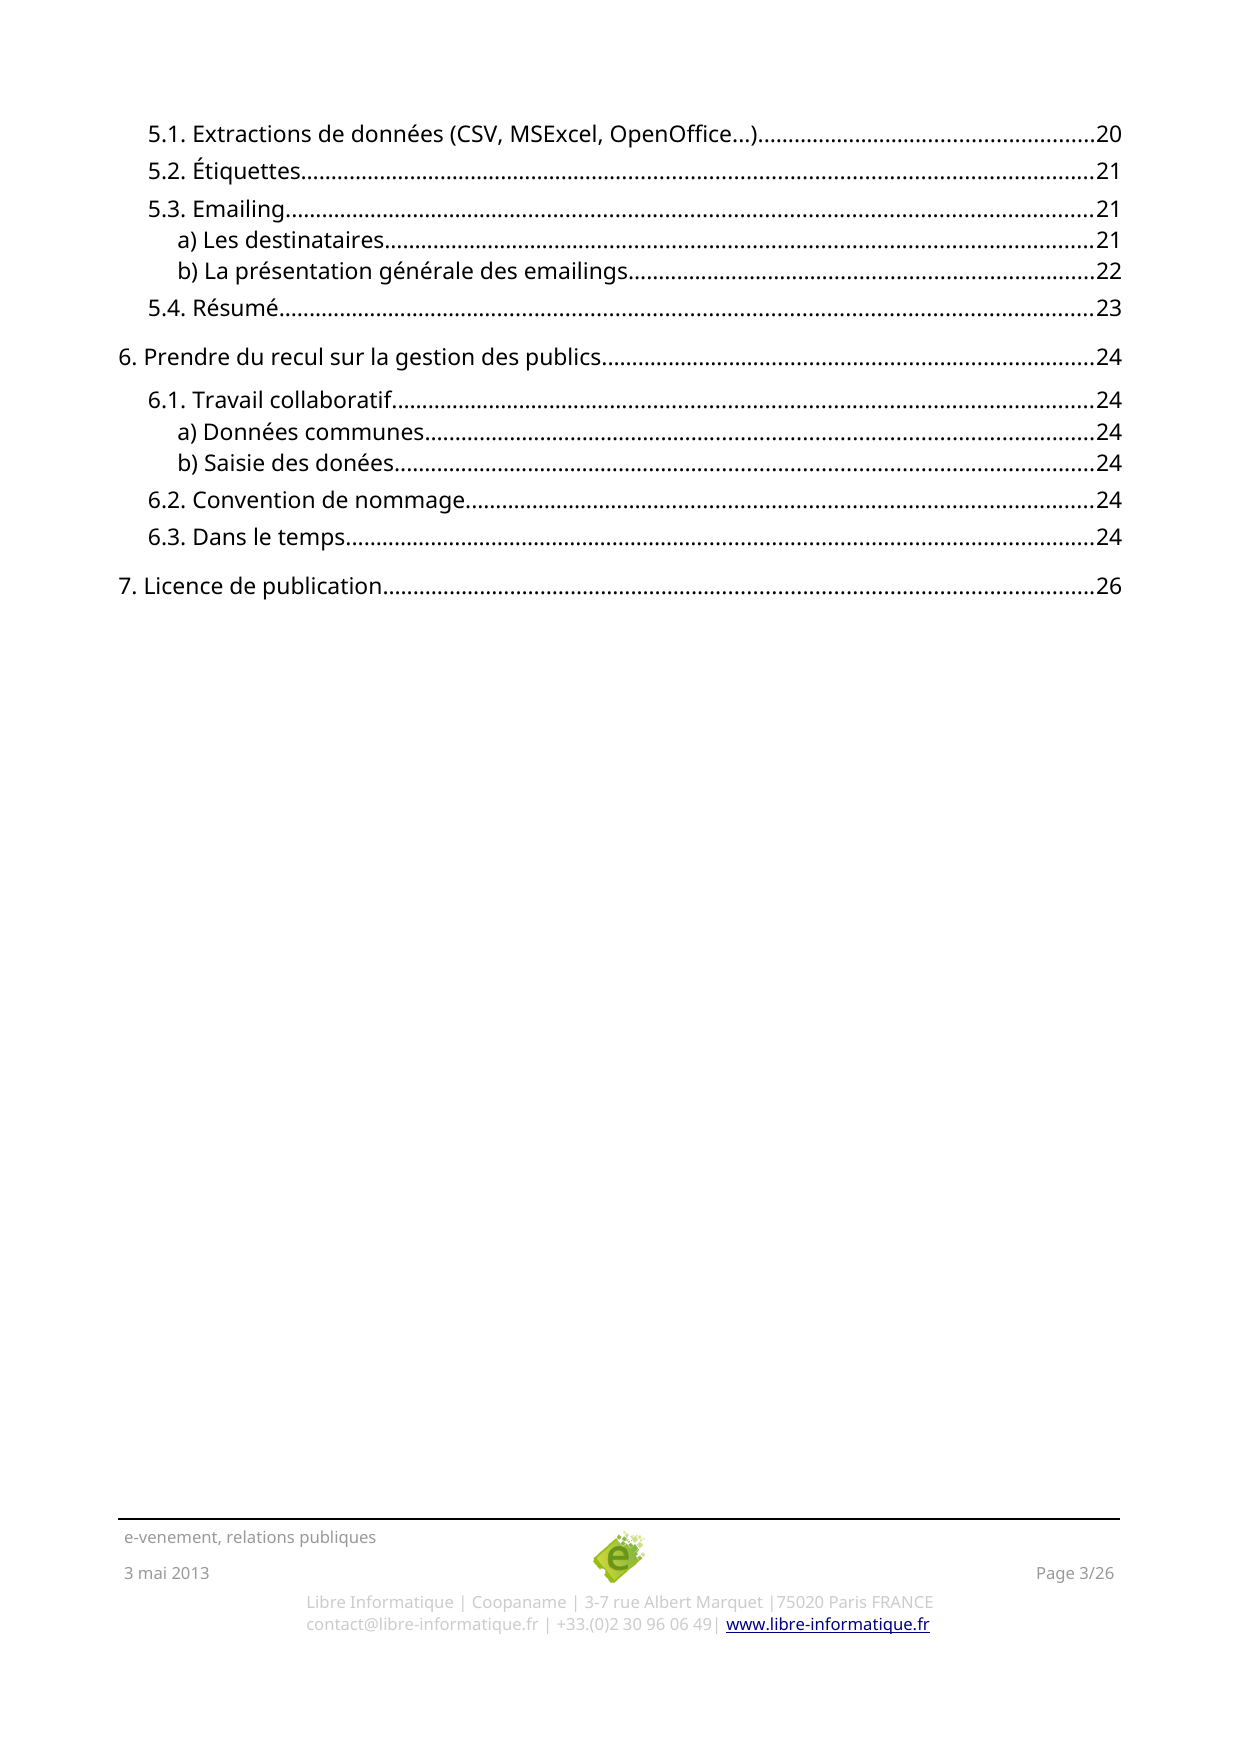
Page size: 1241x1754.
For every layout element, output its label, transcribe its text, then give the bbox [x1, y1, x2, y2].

text 5.1. Extractions de données (CSV, MSExcel, OpenOffice...) 20 [148, 118, 1122, 149]
text a) Les destinataires 21 [177, 224, 1122, 255]
text 6. Prendre du recul sur la gestion des publics 24 [118, 341, 1122, 372]
text 6.1. Travail collaboratif 24 [148, 384, 1122, 416]
text b) Saisie des donées 24 [177, 447, 1122, 478]
text a) Données communes 24 [177, 416, 1122, 447]
text 7. Licence de publication 26 [118, 570, 1122, 601]
text 5.3. Emailing 21 [148, 192, 1122, 224]
text 5.2. Étiquettes 21 [148, 155, 1122, 187]
text 6.2. Convention de nommage 24 [148, 484, 1122, 515]
text 5.4. Résumé 23 [148, 292, 1122, 323]
text 6.3. Dans le temps... 24 [148, 521, 1122, 552]
picture [590, 1531, 650, 1585]
text b) La présentation générale des emailings 22 [177, 255, 1122, 286]
